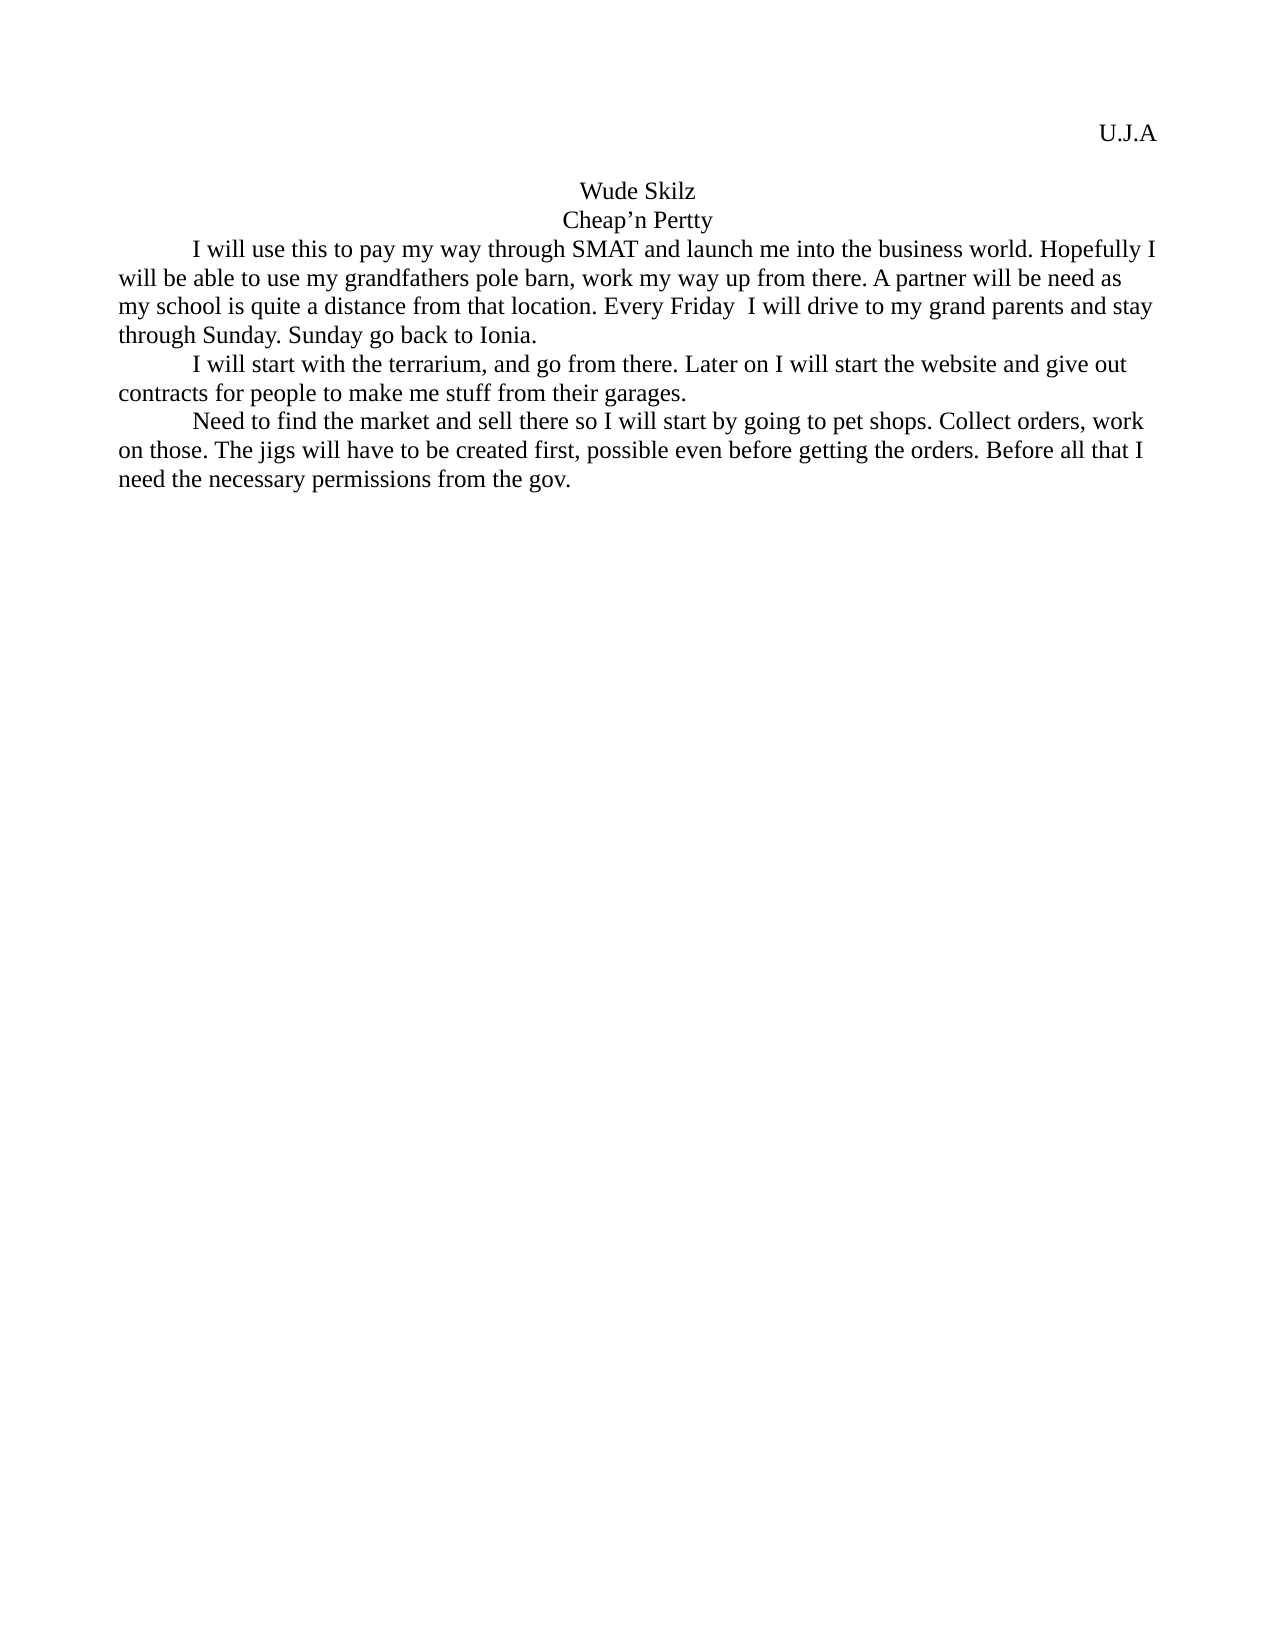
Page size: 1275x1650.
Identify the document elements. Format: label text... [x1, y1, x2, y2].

text Cheap’n Pertty [118, 205, 1157, 234]
text Need to find the market and sell there so I will start by going to pet shops. Collect orders, work on those. The jigs will have to be created first, possible even before getting the orders. Before all that I need the necessary permissions from the gov. [118, 406, 1157, 493]
text I will start with the terrarium, and go from there. Later on I will start the website and give out contracts for people to make me stuff from their garages. [118, 349, 1157, 406]
text I will use this to pay my way through SMAT and launch me into the business world. Hopefully I will be able to use my grandfathers pole barn, work my way up from there. A partner will be need as my school is quite a distance from that location. Every Friday I will drive to my grand parents and stay through Sunday. Sunday go back to Ionia. [118, 234, 1157, 349]
text Wude Skilz [118, 176, 1157, 205]
